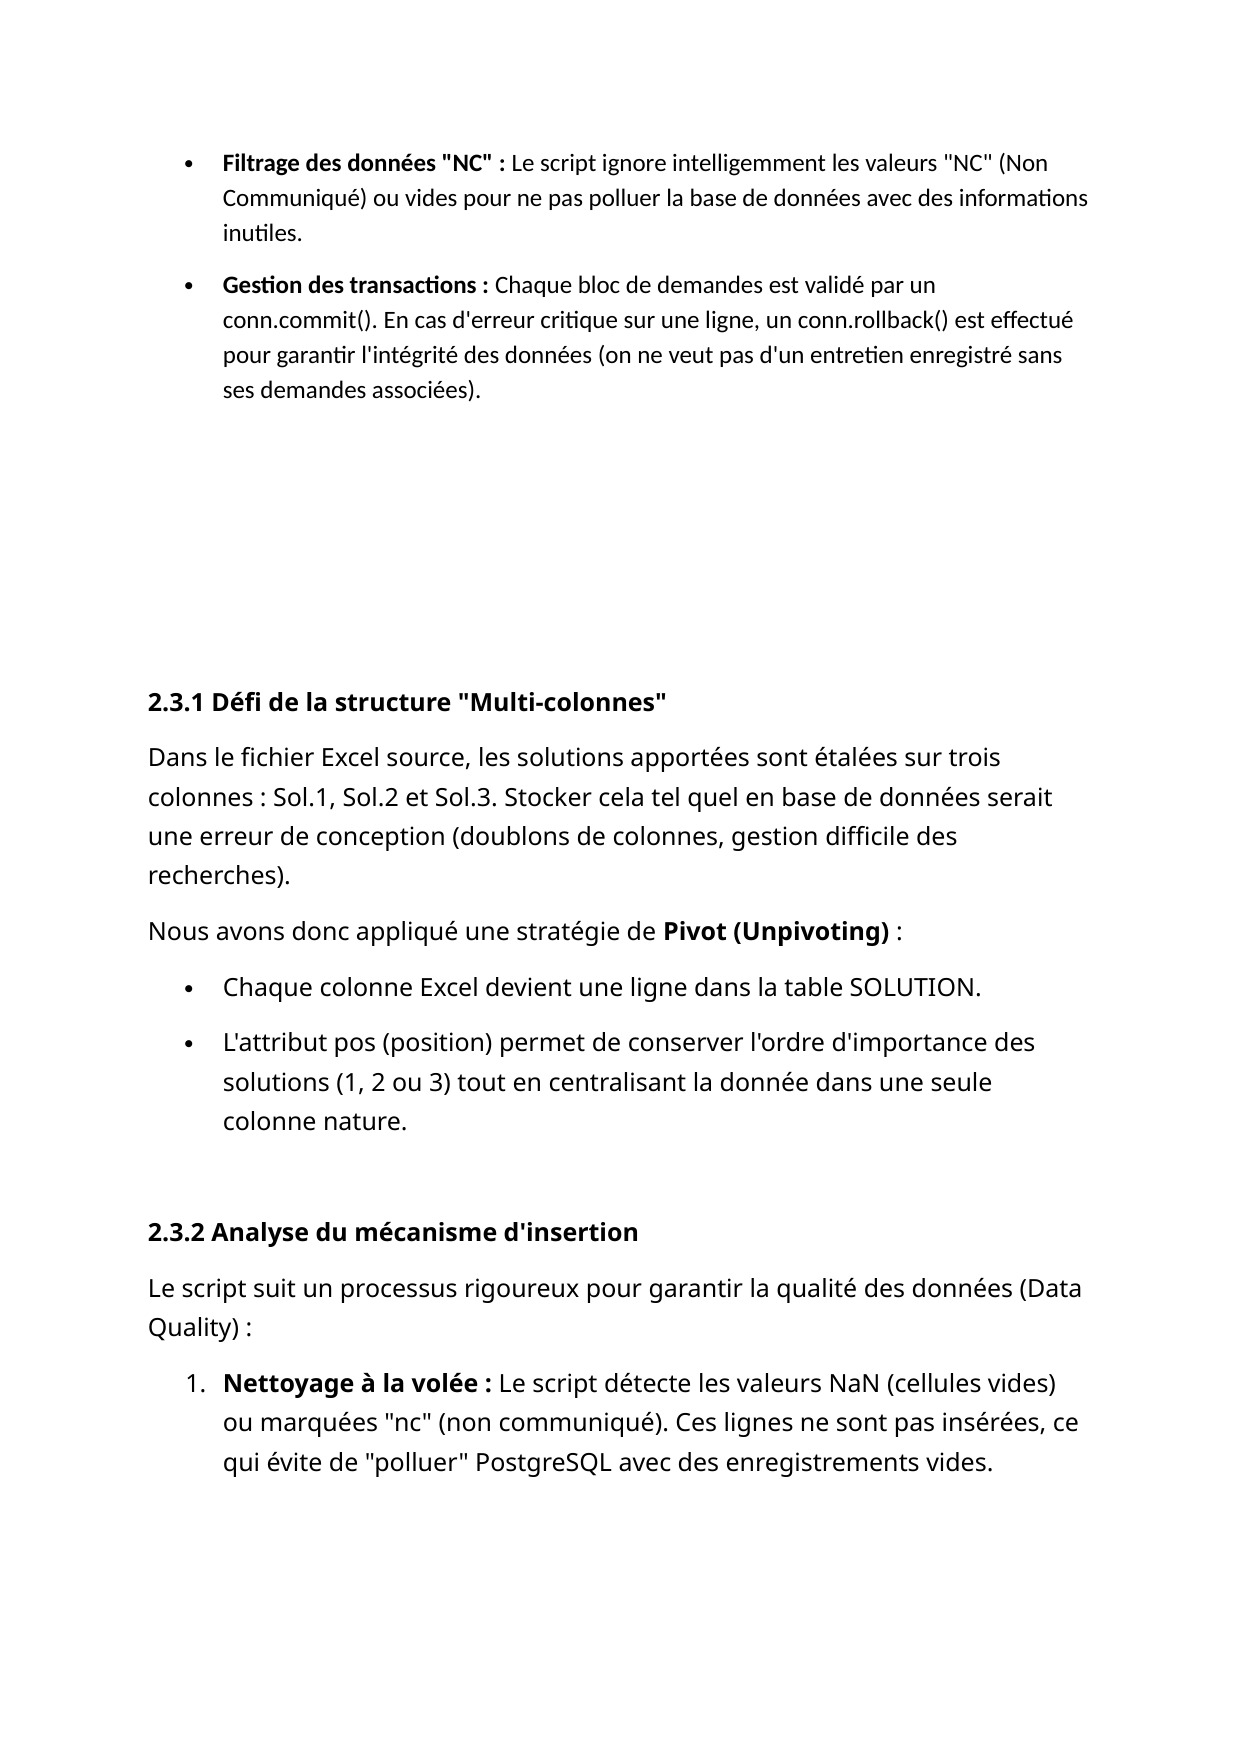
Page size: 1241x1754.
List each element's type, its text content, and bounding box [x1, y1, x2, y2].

text 2.3.2 Analyse du mécanisme d'insertion [148, 1215, 1093, 1249]
list Filtrage des données "NC" : Le script ignore intelligemment les valeurs "NC" (Non Communiqué) ou vides pour ne pas polluer la base de données avec des informations inutiles. [185, 148, 1093, 248]
text Dans le fichier Excel source, les solutions apportées sont étalées sur trois colonnes : Sol.1, Sol.2 et Sol.3. Stocker cela tel quel en base de données serait une erreur de conception (doublons de colonnes, gestion difficile des recherches). [148, 740, 1093, 892]
text Le script suit un processus rigoureux pour garantir la qualité des données (Data Quality) : [148, 1271, 1093, 1344]
text Nous avons donc appliqué une stratégie de Pivot (Unpivoting) : [148, 913, 1093, 947]
list Nettoyage à la volée : Le script détecte les valeurs NaN (cellules vides) ou marquées "nc" (non communiqué). Ces lignes ne sont pas insérées, ce qui évite de "polluer" PostgreSQL avec des enregistrements vides. [185, 1366, 1093, 1478]
text 2.3.1 Défi de la structure "Multi-colonnes" [148, 684, 1093, 718]
list Chaque colonne Excel devient une ligne dans la table SOLUTION. [185, 969, 1093, 1003]
list L'attribut pos (position) permet de conserver l'ordre d'importance des solutions (1, 2 ou 3) tout en centralisant la donnée dans une seule colonne nature. [185, 1025, 1093, 1137]
list Gestion des transactions : Chaque bloc de demandes est validé par un conn.commit(). En cas d'erreur critique sur une ligne, un conn.rollback() est effectué pour garantir l'intégrité des données (on ne veut pas d'un entretien enregistré sans ses demandes associées). [185, 269, 1093, 405]
